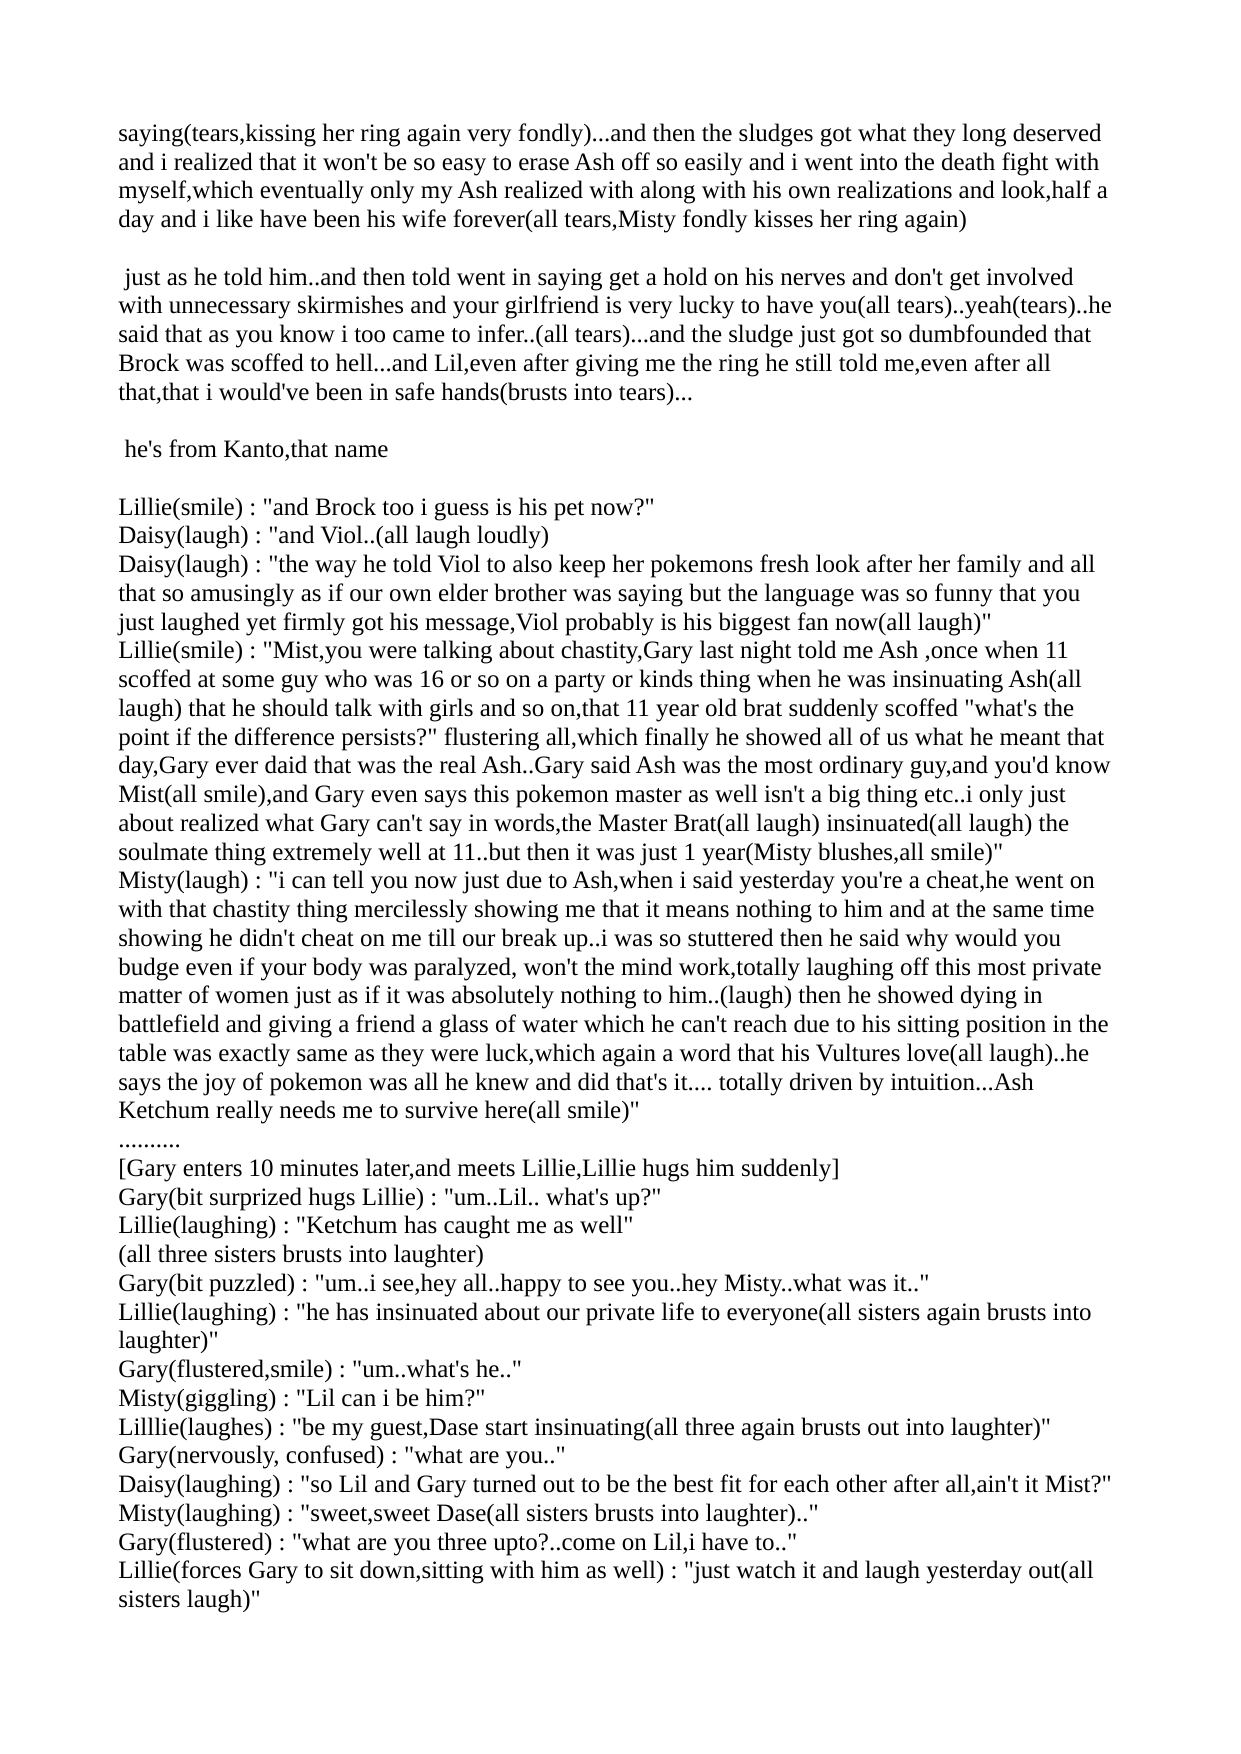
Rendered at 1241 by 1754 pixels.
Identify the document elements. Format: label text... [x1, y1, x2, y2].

text Gary(flustered,smile) : "um..what's he.." [118, 1354, 1122, 1383]
text Gary(nervously, confused) : "what are you.." [118, 1441, 1122, 1469]
text Gary(bit puzzled) : "um..i see,hey all..happy to see you..hey Misty..what was it.." [118, 1268, 1122, 1297]
text Daisy(laughing) : "so Lil and Gary turned out to be the best fit for each other after all,ain't it Mist?" [118, 1469, 1122, 1498]
text just as he told him..and then told went in saying get a hold on his nerves and don't get involved with unnecessary skirmishes and your girlfriend is very lucky to have you(all tears)..yeah(tears)..he said that as you know i too came to infer..(all tears)...and the sludge just got so dumbfounded that Brock was scoffed to hell...and Lil,even after giving me the ring he still told me,even after all that,that i would've been in safe hands(brusts into tears)... [118, 262, 1122, 406]
text Gary(flustered) : "what are you three upto?..come on Lil,i have to.." [118, 1527, 1122, 1556]
text Misty(laugh) : "i can tell you now just due to Ash,when i said yesterday you're a cheat,he went on with that chastity thing mercilessly showing me that it means nothing to him and at the same time showing he didn't cheat on me till our break up..i was so stuttered then he said why would you budge even if your body was paralyzed, won't the mind work,totally laughing off this most private matter of women just as if it was absolutely nothing to him..(laugh) then he showed dying in battlefield and giving a friend a glass of water which he can't reach due to his sitting position in the table was exactly same as they were luck,which again a word that his Vultures love(all laugh)..he says the joy of pokemon was all he knew and did that's it.... totally driven by intuition...Ash Ketchum really needs me to survive here(all smile)" [118, 866, 1122, 1124]
text Gary(bit surprized hugs Lillie) : "um..Lil.. what's up?" [118, 1182, 1122, 1211]
text Lillie(smile) : "and Brock too i guess is his pet now?" [118, 492, 1122, 521]
text Lillie(smile) : "Mist,you were talking about chastity,Gary last night told me Ash ,once when 11 scoffed at some guy who was 16 or so on a party or kinds thing when he was insinuating Ash(all laugh) that he should talk with girls and so on,that 11 year old brat suddenly scoffed "what's the point if the difference persists?" flustering all,which finally he showed all of us what he meant that day,Gary ever daid that was the real Ash..Gary said Ash was the most ordinary guy,and you'd know Mist(all smile),and Gary even says this pokemon master as well isn't a big thing etc..i only just about realized what Gary can't say in words,the Master Brat(all laugh) insinuated(all laugh) the soulmate thing extremely well at 11..but then it was just 1 year(Misty blushes,all smile)" [118, 636, 1122, 866]
text Daisy(laugh) : "and Viol..(all laugh loudly) [118, 521, 1122, 549]
text Lilllie(laughes) : "be my guest,Dase start insinuating(all three again brusts out into laughter)" [118, 1412, 1122, 1441]
text .......... [118, 1124, 1122, 1153]
text saying(tears,kissing her ring again very fondly)...and then the sludges got what they long deserved and i realized that it won't be so easy to erase Ash off so easily and i went into the death fight with myself,which eventually only my Ash realized with along with his own realizations and look,half a day and i like have been his wife forever(all tears,Misty fondly kisses her ring again) [118, 118, 1122, 233]
text Daisy(laugh) : "the way he told Viol to also keep her pokemons fresh look after her family and all that so amusingly as if our own elder brother was saying but the language was so funny that you just laughed yet firmly got his message,Viol probably is his biggest fan now(all laugh)" [118, 549, 1122, 636]
text Lillie(forces Gary to sit down,sitting with him as well) : "just watch it and laugh yesterday out(all sisters laugh)" [118, 1556, 1122, 1613]
text [Gary enters 10 minutes later,and meets Lillie,Lillie hugs him suddenly] [118, 1153, 1122, 1182]
text Lillie(laughing) : "Ketchum has caught me as well" [118, 1211, 1122, 1239]
text Misty(giggling) : "Lil can i be him?" [118, 1383, 1122, 1412]
text Lillie(laughing) : "he has insinuated about our private life to everyone(all sisters again brusts into laughter)" [118, 1297, 1122, 1354]
text (all three sisters brusts into laughter) [118, 1239, 1122, 1268]
text he's from Kanto,that name [118, 434, 1122, 463]
text Misty(laughing) : "sweet,sweet Dase(all sisters brusts into laughter).." [118, 1498, 1122, 1527]
